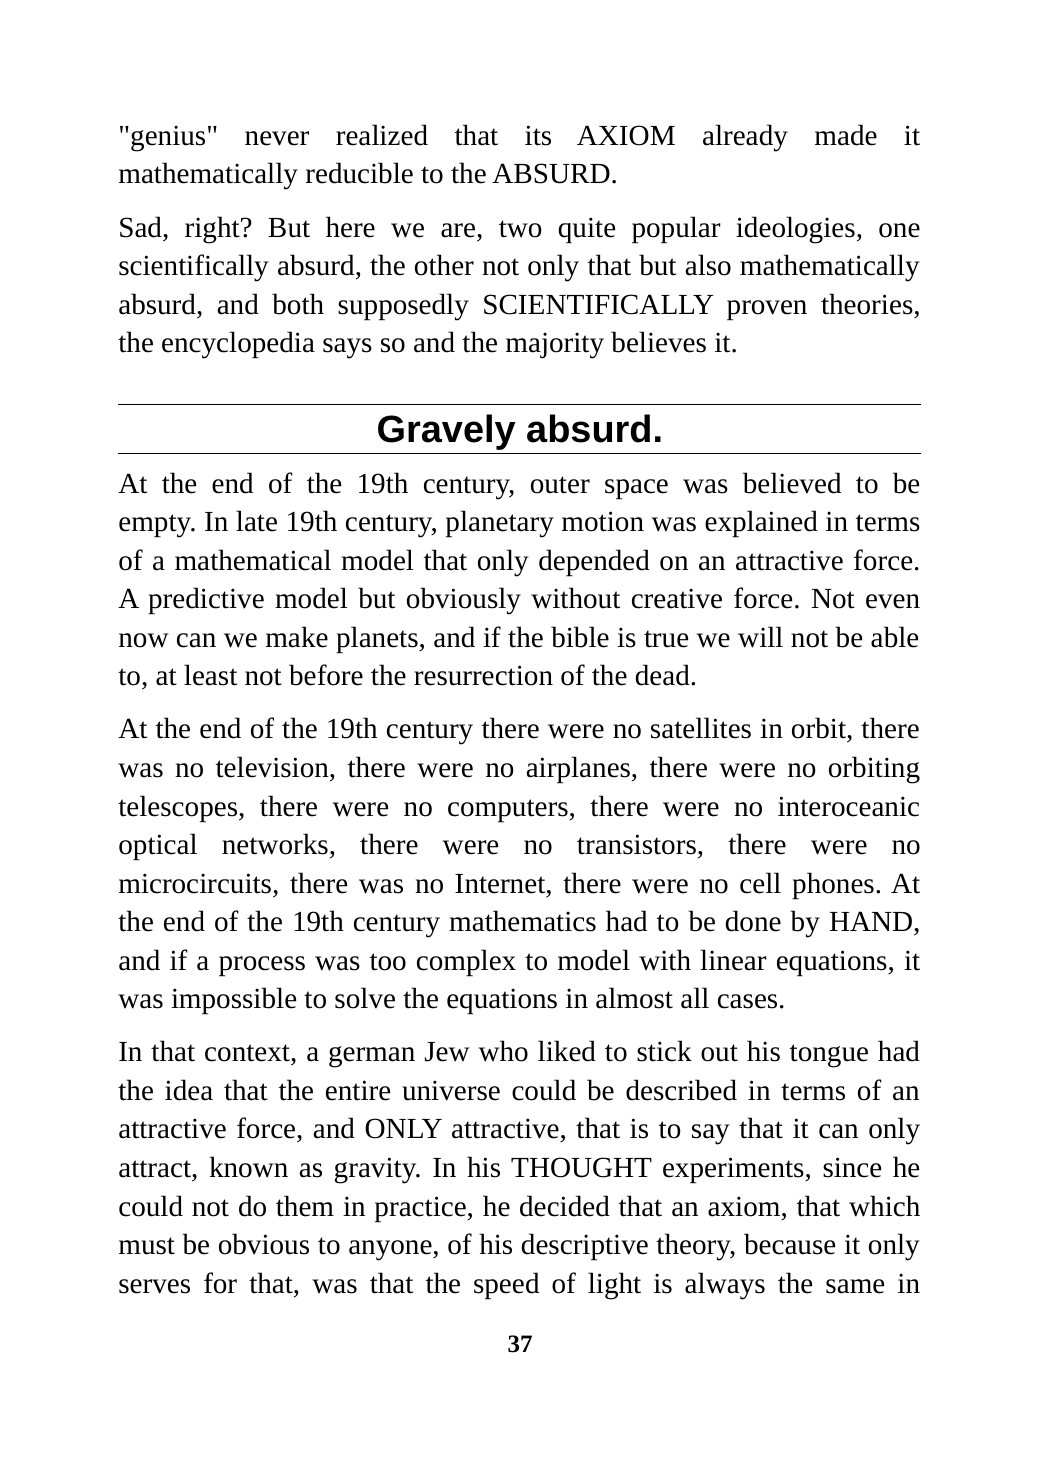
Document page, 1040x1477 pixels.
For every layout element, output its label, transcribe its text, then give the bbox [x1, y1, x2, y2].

text In that context, a german Jew who liked to stick out his tongue had the idea that the entire universe could be described in terms of an attractive force, and ONLY attractive, that is to say that it can only attract, known as gravity. In his THOUGHT experiments, since he could not do them in practice, he decided that an axiom, that which must be obvious to anyone, of his descriptive theory, because it only serves for that, was that the speed of light is always the same in [118, 1034, 921, 1299]
text "genius" never realized that its AXIOM already made it mathematically reducible to the ABSURD. [118, 118, 921, 190]
text Sad, right? But here we are, two quite popular ideologies, one scientifically absurd, the other not only that but also mathematically absurd, and both supposedly SCIENTIFICALLY proven theories, the encyclopedia says so and the majority believes it. [118, 210, 921, 359]
text At the end of the 19th century, outer space was believed to be empty. In late 19th century, planetary motion was explained in terms of a mathematical model that only depended on an attractive force. A predictive model but obviously without creative force. Not even now can we make planets, and if the bible is true we will not be able to, at least not before the resurrection of the dead. [118, 466, 921, 692]
subtitle Gravely absurd. [118, 405, 921, 453]
text At the end of the 19th century there were no satellites in orbit, there was no television, there were no airplanes, there were no orbiting telescopes, there were no computers, there were no interoceanic optical networks, there were no transistors, there were no microcircuits, there was no Internet, there were no cell phones. At the end of the 19th century mathematics had to be done by HAND, and if a process was too complex to model with linear equations, it was impossible to solve the equations in almost all cases. [118, 712, 921, 1015]
